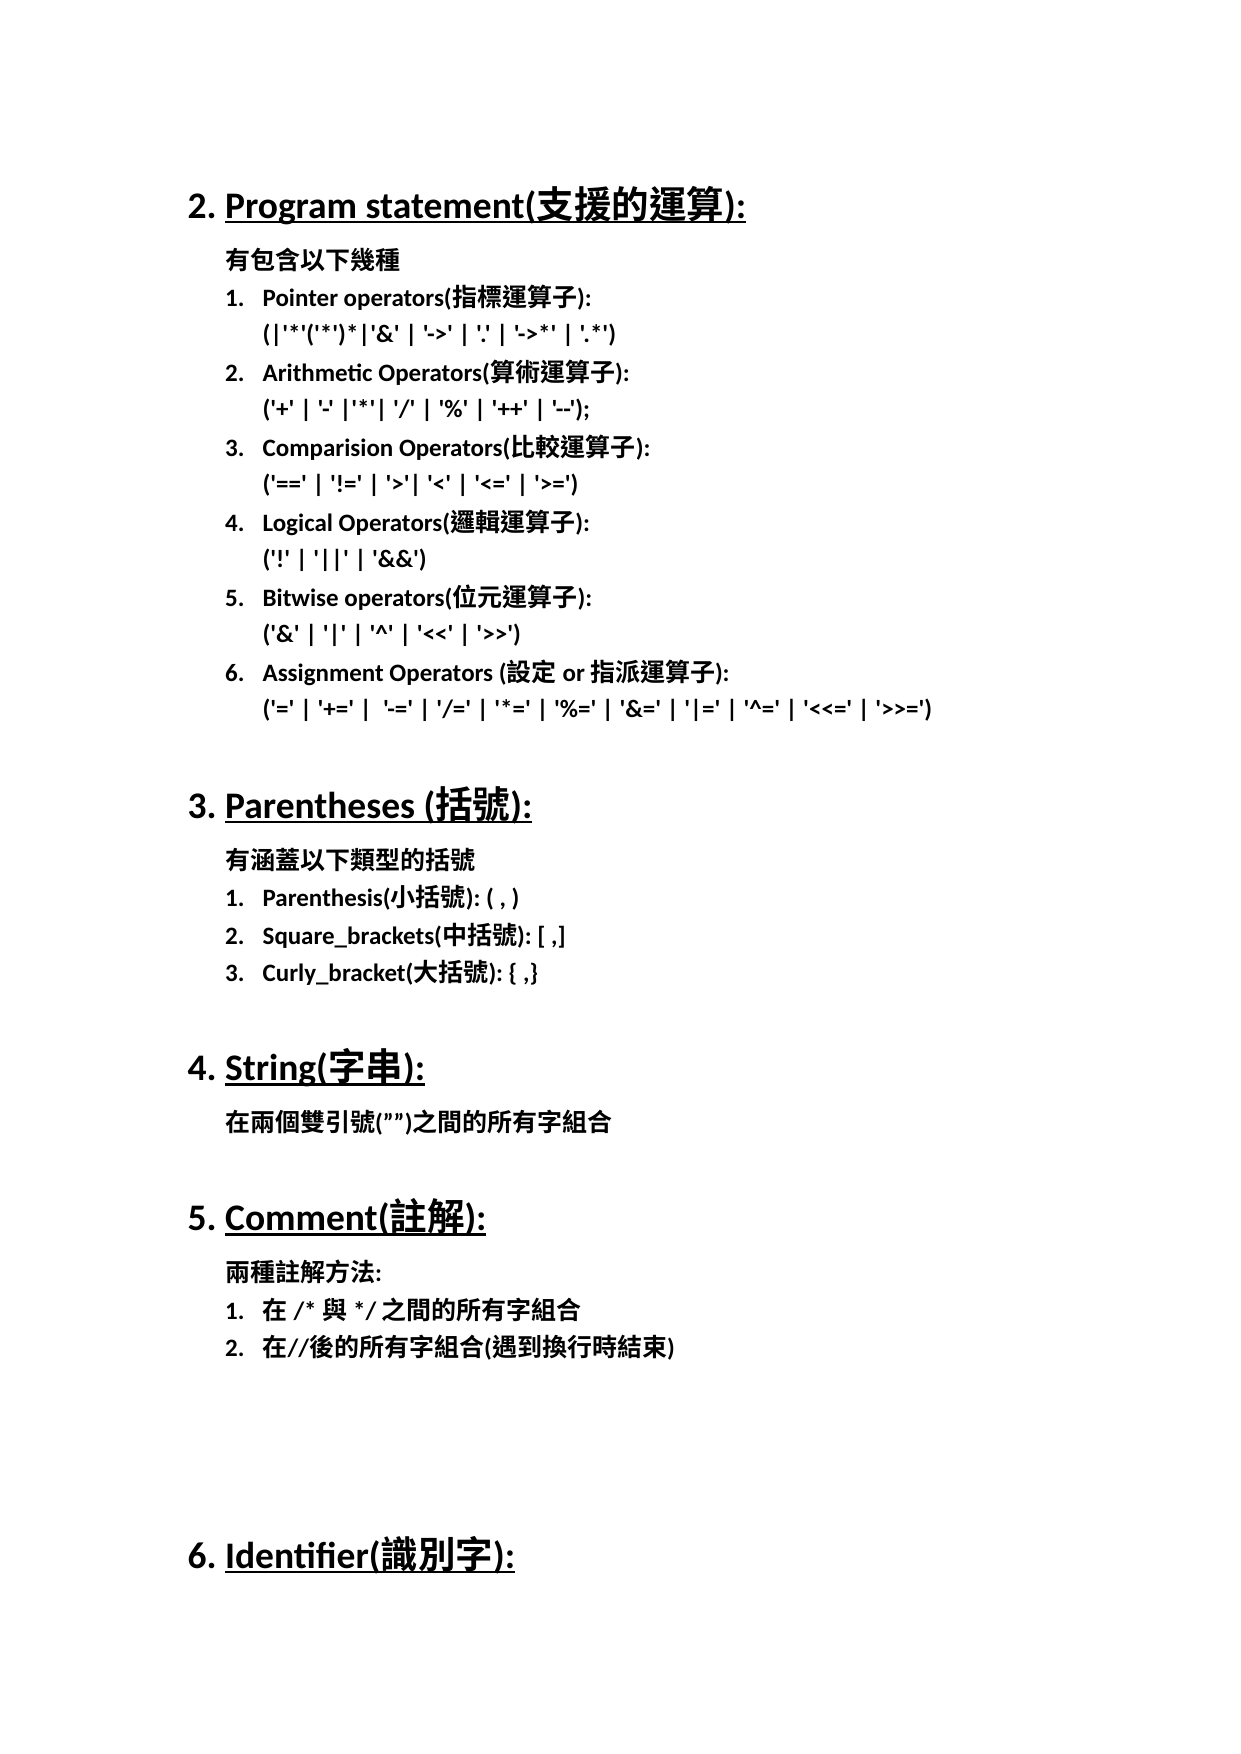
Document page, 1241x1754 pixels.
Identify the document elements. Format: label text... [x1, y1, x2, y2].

list Bitwise operators(位元運算子): [225, 577, 1053, 614]
list Pointer operators(指標運算子): [225, 277, 1053, 314]
list ('!' | '||' | '&&') [262, 539, 1053, 577]
list 有涵蓋以下類型的括號 [225, 839, 1053, 877]
list String(字串): [187, 1027, 1053, 1102]
list 6. Identifier(識別字): [187, 1514, 1053, 1589]
list Arithmetic Operators(算術運算子): [225, 352, 1053, 389]
list 在//後的所有字組合(遇到換行時結束) [225, 1327, 1053, 1364]
list (|'*'('*')*|'&' | '->' | '.' | '->*' | '.*') [237, 314, 1053, 352]
list Square_brackets(中括號): [ ,] [225, 914, 1053, 952]
list Comment(註解): [187, 1177, 1053, 1252]
list Parentheses (括號): [187, 764, 1053, 839]
list Logical Operators(邏輯運算子): [225, 502, 1053, 539]
list ('=' | '+=' | '-=' | '/=' | '*=' | '%=' | '&=' | '|=' | '^=' | '<<=' | '>>=') [237, 689, 1053, 727]
list Program statement(支援的運算): [187, 164, 1053, 239]
list Assignment Operators (設定 or指派運算子): [225, 652, 1053, 689]
list Comparision Operators(比較運算子): [225, 427, 1053, 464]
list ('&' | '|' | '^' | '<<' | '>>') [262, 614, 1053, 652]
list 兩種註解方法: [225, 1252, 1053, 1289]
list Curly_bracket(大括號): { ,} [225, 952, 1053, 989]
list 有包含以下幾種 [225, 239, 1053, 277]
list 在兩個雙引號(””)之間的所有字組合 [225, 1102, 1053, 1139]
list 在 /* 與 */ 之間的所有字組合 [225, 1289, 1053, 1327]
list ('==' | '!=' | '>'| '<' | '<=' | '>=') [262, 464, 1053, 502]
list ('+' | '-' |'*'| '/' | '%' | '++' | '--'); [237, 389, 1053, 427]
list Parenthesis(小括號): ( , ) [225, 877, 1053, 914]
